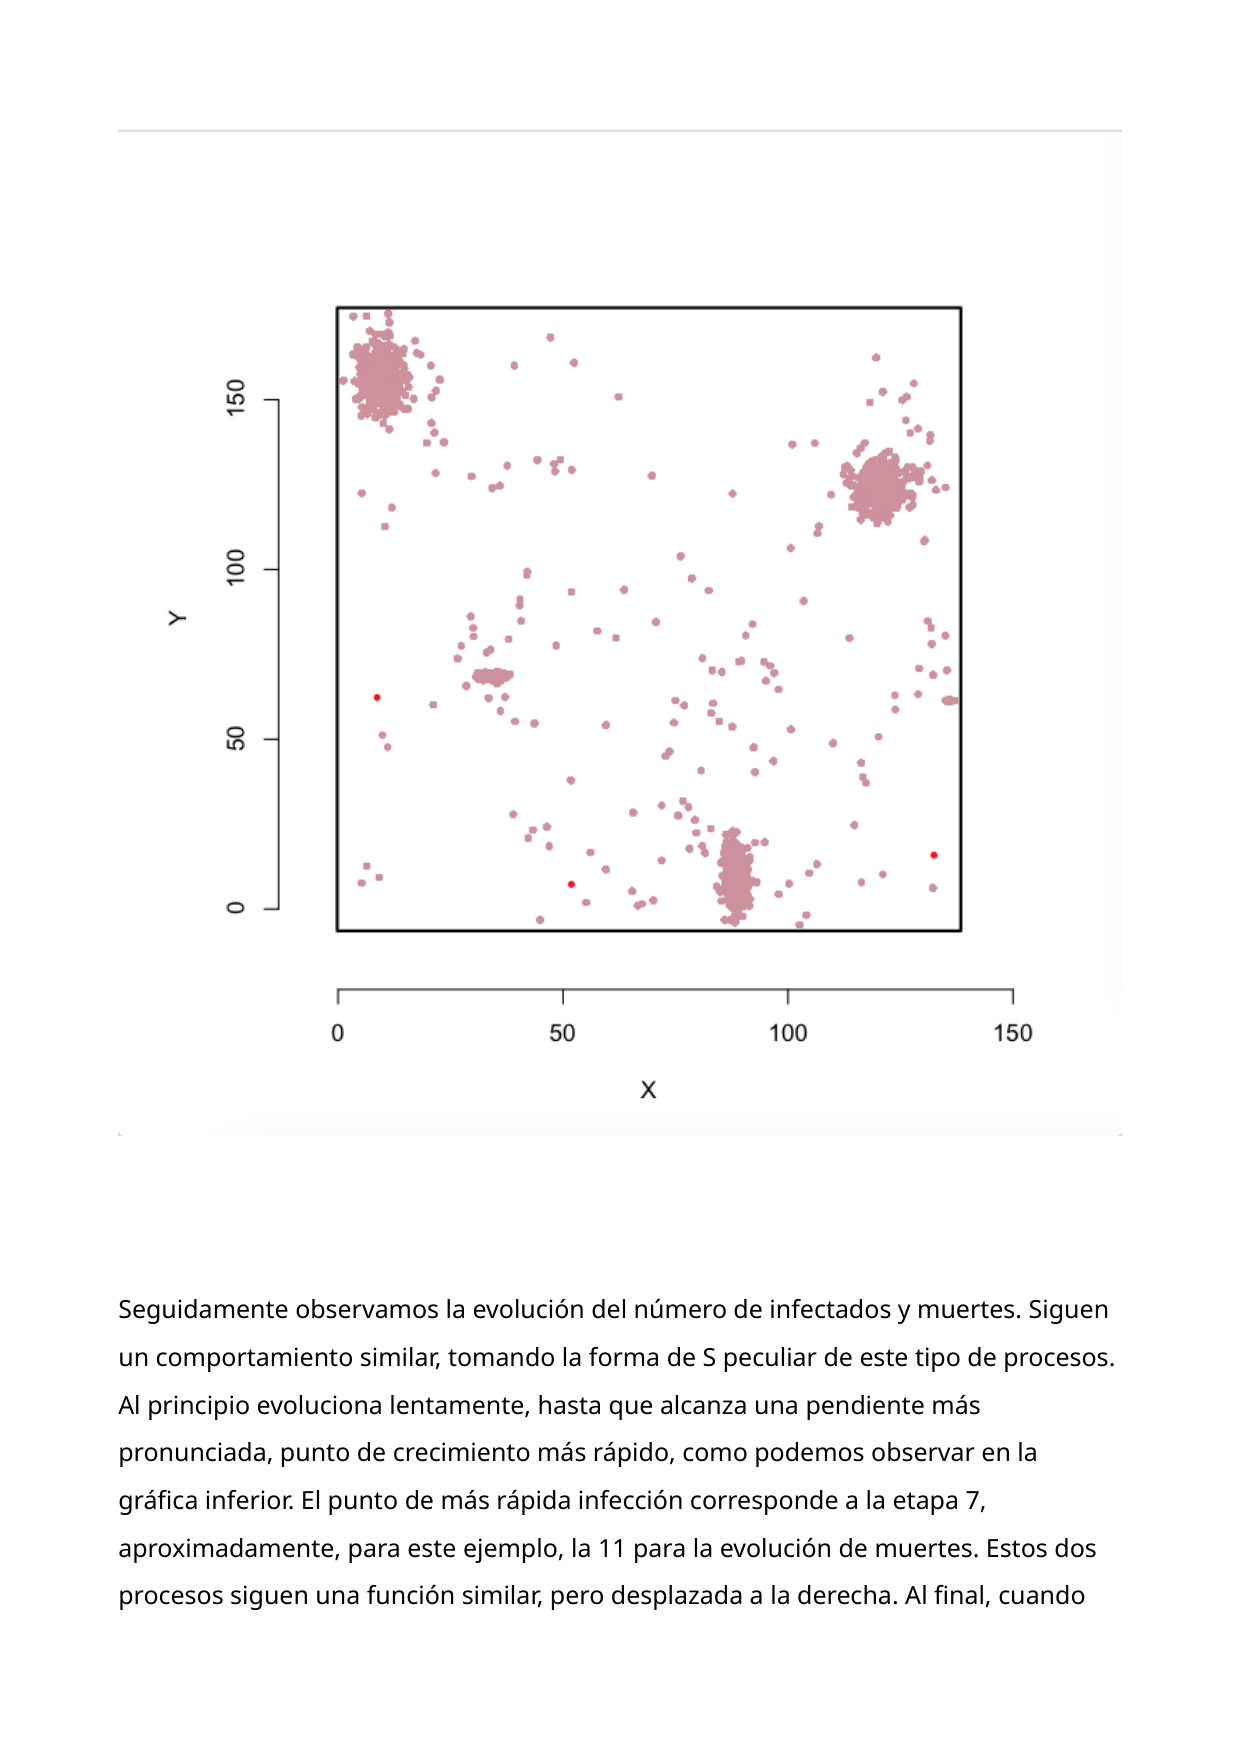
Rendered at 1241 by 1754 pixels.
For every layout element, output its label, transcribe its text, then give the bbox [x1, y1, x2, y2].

picture [118, 129, 1123, 1136]
text Seguidamente observamos la evolución del número de infectados y muertes. Siguen un comportamiento similar, tomando la forma de S peculiar de este tipo de procesos. Al principio evoluciona lentamente, hasta que alcanza una pendiente más pronunciada, punto de crecimiento más rápido, como podemos observar en la gráfica inferior. El punto de más rápida infección corresponde a la etapa 7, aproximadamente, para este ejemplo, la 11 para la evolución de muertes. Estos dos procesos siguen una función similar, pero desplazada a la derecha. Al final, cuando [118, 1292, 1122, 1612]
